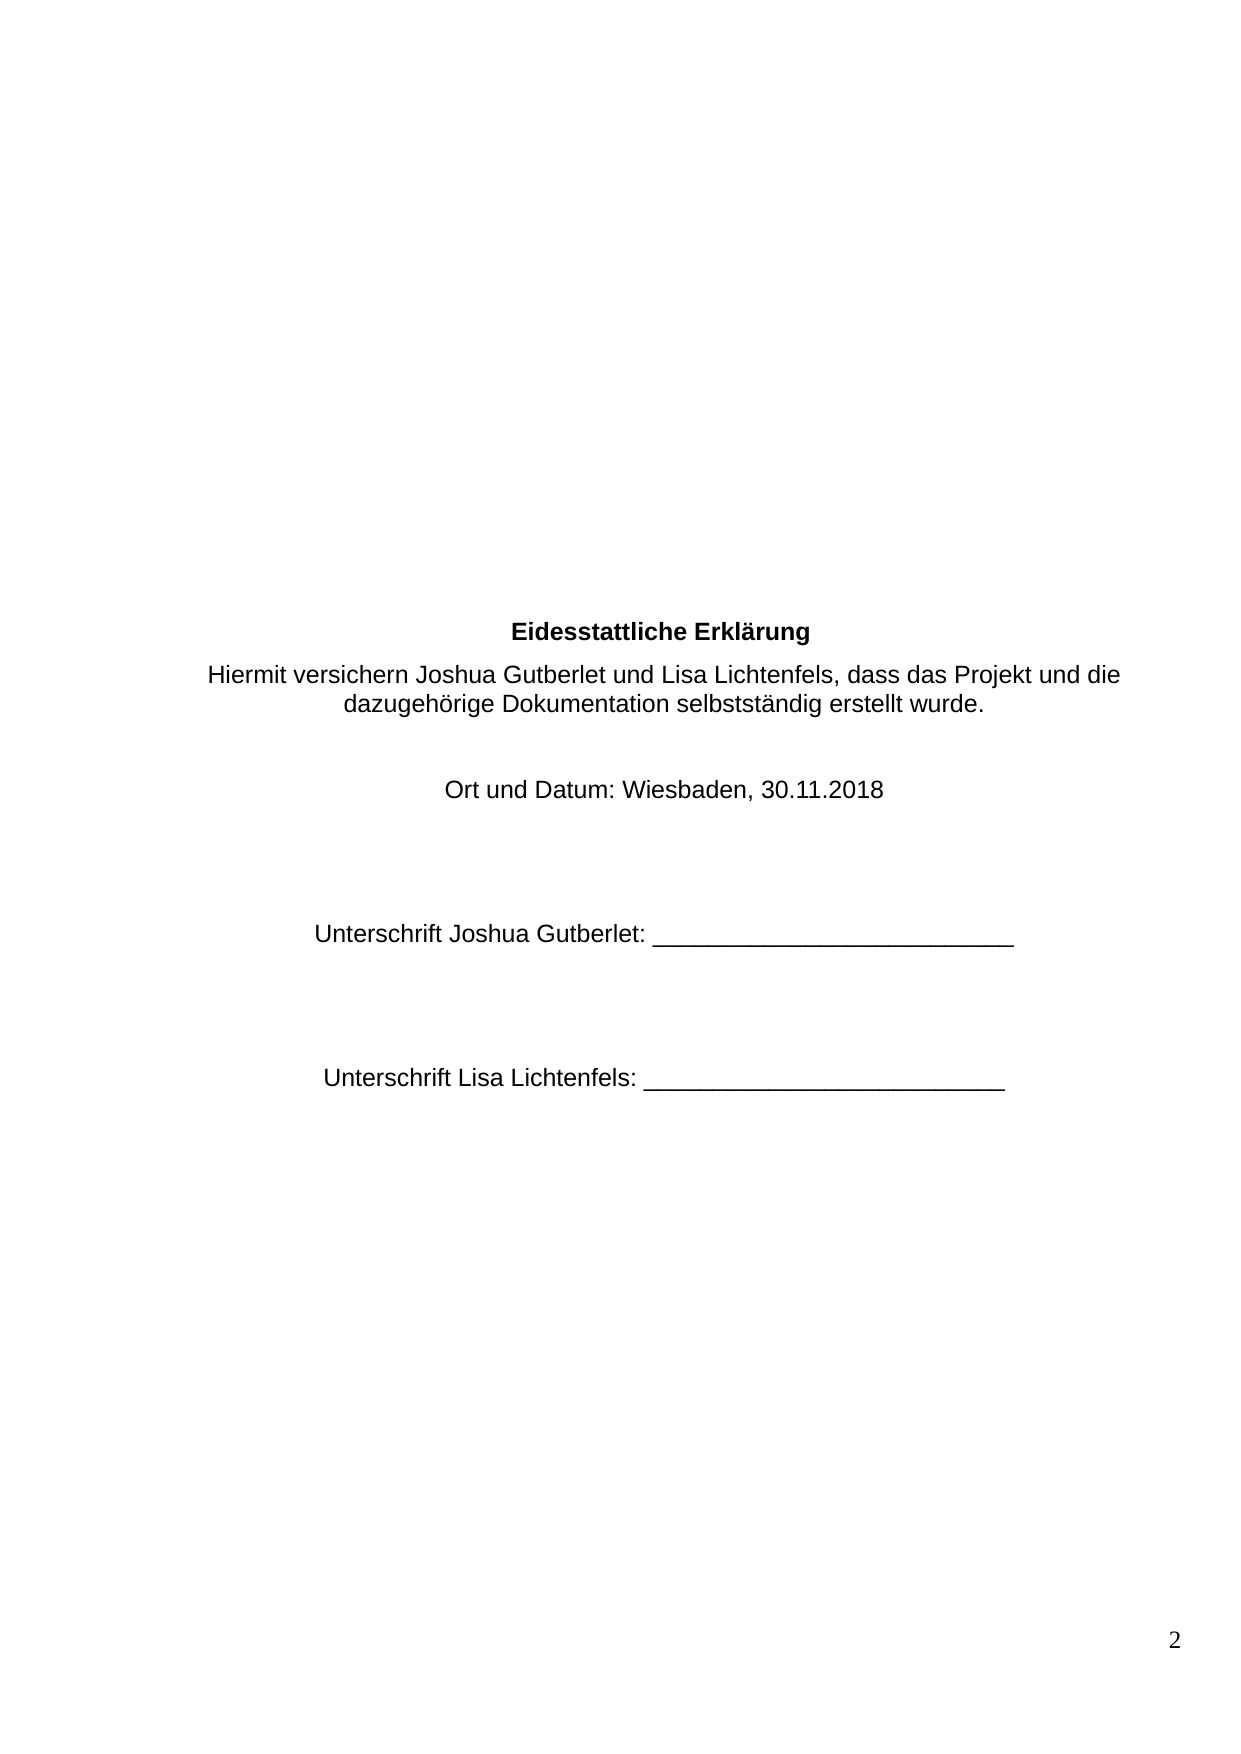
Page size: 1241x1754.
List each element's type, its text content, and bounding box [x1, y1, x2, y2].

text Ort und Datum: Wiesbaden, 30.11.2018 [148, 775, 1181, 804]
text Eidesstattliche Erklärung [148, 617, 1181, 646]
text Unterschrift Lisa Lichtenfels: __________________________ [148, 1063, 1181, 1092]
text Unterschrift Joshua Gutberlet: __________________________ [148, 919, 1181, 948]
text Hiermit versichern Joshua Gutberlet und Lisa Lichtenfels, dass das Projekt und die dazugehörige Dokumentation selbstständig erstellt wurde. [148, 660, 1181, 718]
